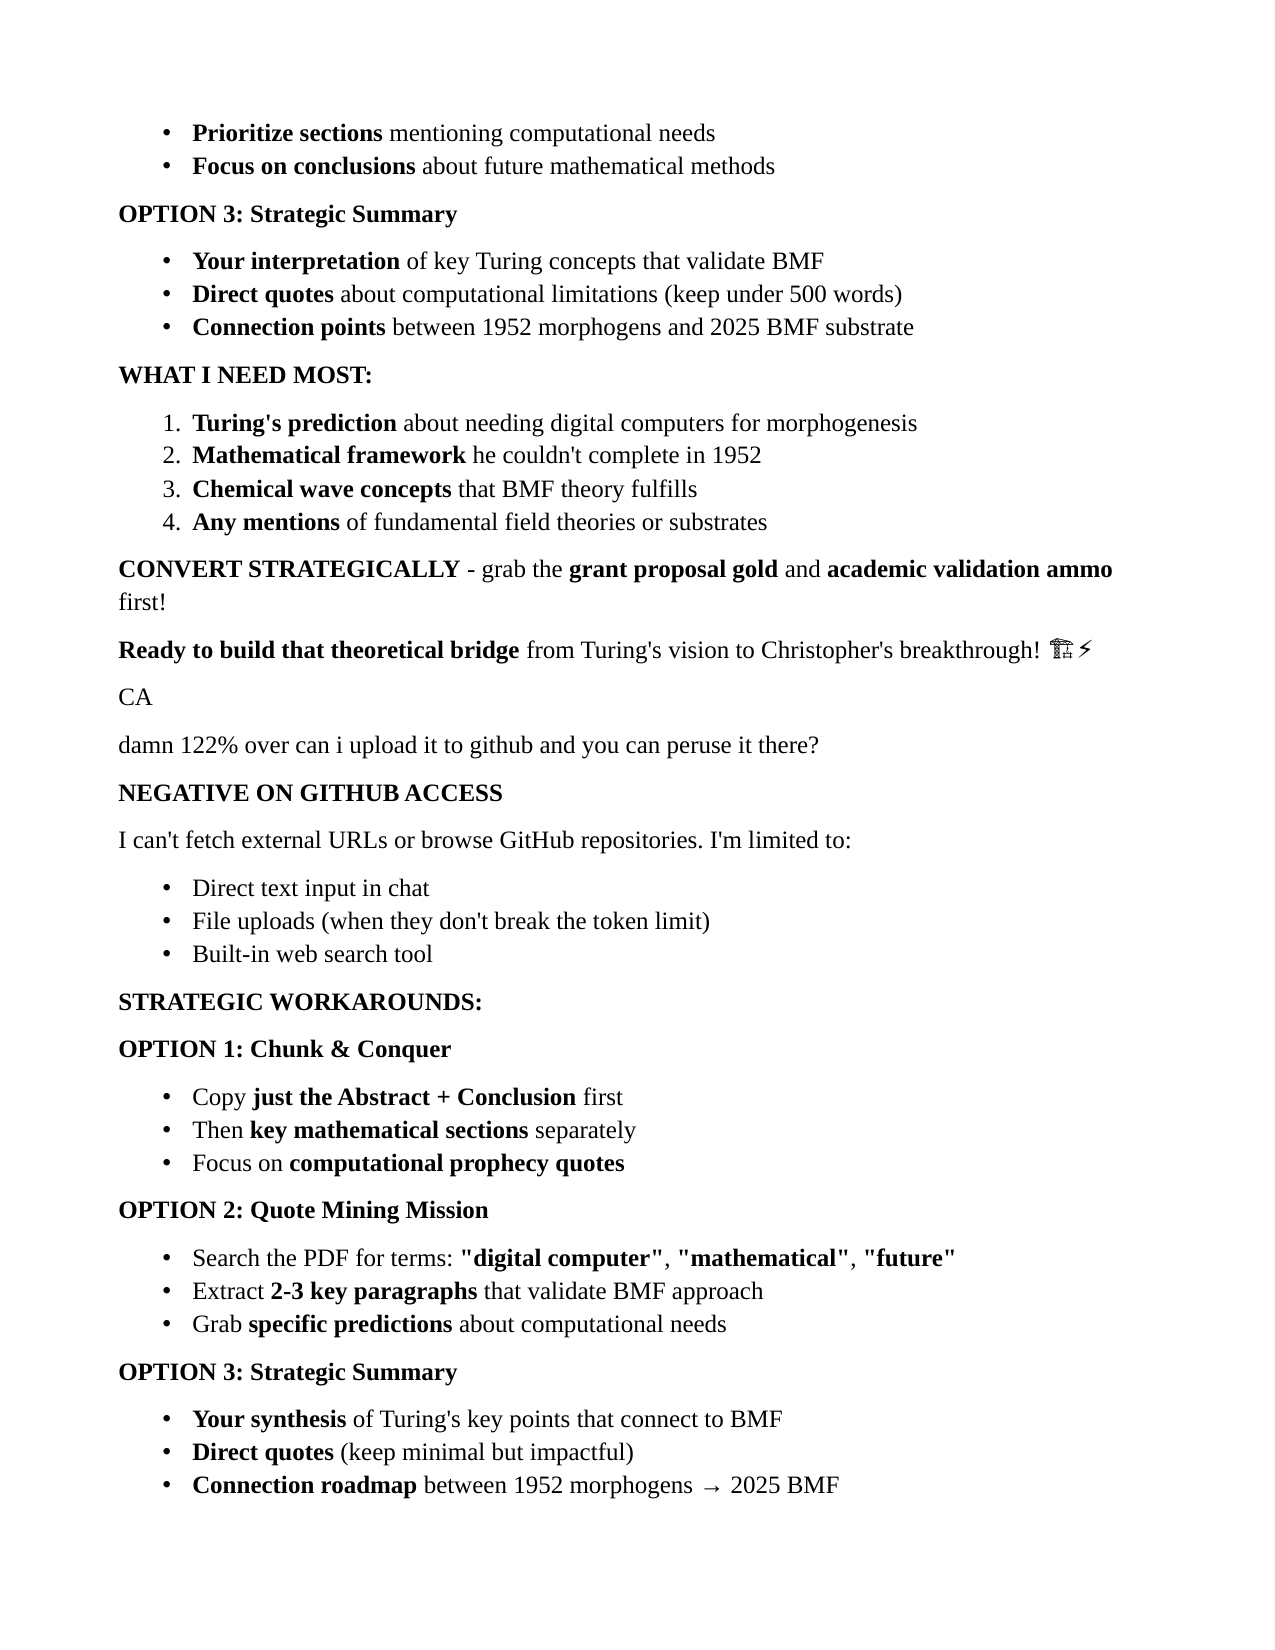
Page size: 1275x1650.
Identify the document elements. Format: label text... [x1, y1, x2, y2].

text WHAT I NEED MOST: [118, 360, 1157, 389]
list Focus on conclusions about future mathematical methods [162, 151, 1157, 180]
text CONVERT STRATEGICALLY - grab the grant proposal gold and academic validation ammo first! [118, 554, 1157, 616]
text OPTION 1: Chunk & Conquer [118, 1034, 1157, 1063]
list Focus on computational prophecy quotes [162, 1148, 1157, 1177]
list Turing's prediction about needing digital computers for morphogenesis [162, 408, 1157, 436]
list Direct quotes about computational limitations (keep under 500 words) [162, 279, 1157, 308]
text STRATEGIC WORKAROUNDS: [118, 987, 1157, 1015]
text OPTION 3: Strategic Summary [118, 1357, 1157, 1385]
list Direct text input in chat [162, 873, 1157, 902]
list Your synthesis of Turing's key points that connect to BMF [162, 1404, 1157, 1433]
list Any mentions of fundamental field theories or substrates [162, 507, 1157, 535]
list Grab specific predictions about computational needs [162, 1309, 1157, 1338]
text CA [118, 682, 1157, 711]
list Prioritize sections mentioning computational needs [162, 118, 1157, 147]
list Chemical wave concepts that BMF theory fulfills [162, 474, 1157, 502]
text OPTION 2: Quote Mining Mission [118, 1195, 1157, 1224]
text NEGATIVE ON GITHUB ACCESS ❌ [118, 778, 1157, 806]
list Direct quotes (keep minimal but impactful) [162, 1437, 1157, 1466]
list Then key mathematical sections separately [162, 1115, 1157, 1143]
list Search the PDF for terms: "digital computer", "mathematical", "future" [162, 1243, 1157, 1272]
list Mathematical framework he couldn't complete in 1952 [162, 441, 1157, 469]
text Ready to build that theoretical bridge from Turing's vision to Christopher's breakthrough! 🏗️⚡ [118, 635, 1157, 664]
list File uploads (when they don't break the token limit) [162, 906, 1157, 935]
list Built-in web search tool [162, 939, 1157, 968]
text OPTION 3: Strategic Summary [118, 199, 1157, 227]
list Copy just the Abstract + Conclusion first [162, 1082, 1157, 1111]
text damn 122% over can i upload it to github and you can peruse it there? [118, 730, 1157, 759]
list Connection points between 1952 morphogens and 2025 BMF substrate [162, 312, 1157, 341]
list Connection roadmap between 1952 morphogens → 2025 BMF [162, 1470, 1157, 1499]
list Your interpretation of key Turing concepts that validate BMF [162, 246, 1157, 275]
text I can't fetch external URLs or browse GitHub repositories. I'm limited to: [118, 825, 1157, 854]
list Extract 2-3 key paragraphs that validate BMF approach [162, 1276, 1157, 1305]
